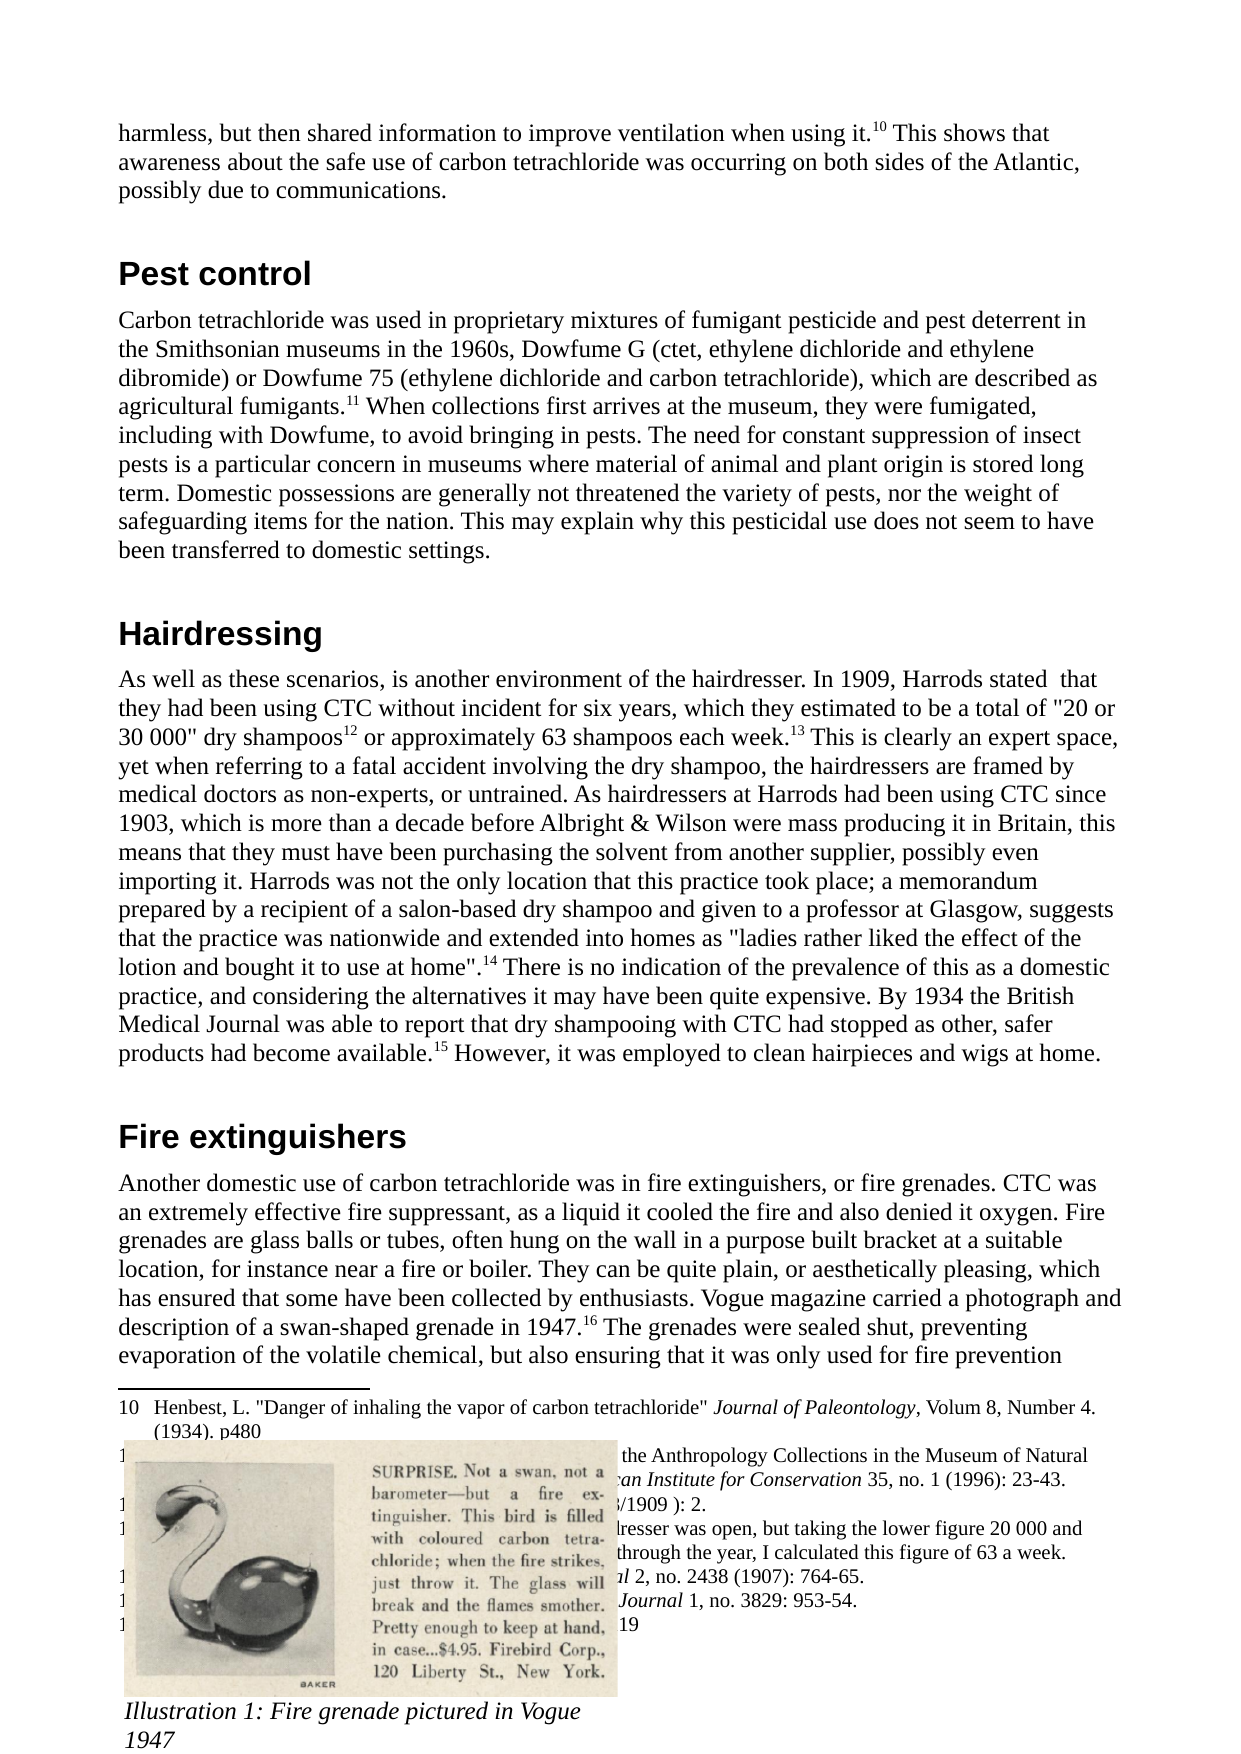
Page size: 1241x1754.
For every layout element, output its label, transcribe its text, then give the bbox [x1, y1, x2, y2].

text As well as these scenarios, is another environment of the hairdresser. In 1909, Harrods stated that they had been using CTC without incident for six years, which they estimated to be a total of "20 or 30 000" dry shampoos or approximately 63 shampoos each week. This is clearly an expert space, yet when referring to a fatal accident involving the dry shampoo, the hairdressers are framed by medical doctors as non-experts, or untrained. As hairdressers at Harrods had been using CTC since 1903, which is more than a decade before Albright & Wilson were mass producing it in Britain, this means that they must have been purchasing the solvent from another supplier, possibly even importing it. Harrods was not the only location that this practice took place; a memorandum prepared by a recipient of a salon-based dry shampoo and given to a professor at Glasgow, suggests that the practice was nationwide and extended into homes as "ladies rather liked the effect of the lotion and bought it to use at home". There is no indication of the prevalence of this as a domestic practice, and considering the alternatives it may have been quite expensive. By 1934 the British Medical Journal was able to report that dry shampooing with CTC had stopped as other, safer products had become available. However, it was employed to clean hairpieces and wigs at home. [118, 664, 1122, 1067]
subtitle Pest control [118, 254, 1122, 293]
text Henbest, L. "Danger of inhaling the vapor of carbon tetrachloride" Journal of Paleontology, Volum 8, Number 4. (1934). p480 [118, 1395, 1122, 1443]
text "The Dangers of the 'Dry Shampoo'." The Times (25/08/1909 ): 2. [618, 1491, 1122, 1516]
subtitle Hairdressing [118, 613, 1122, 652]
text "Carbon Tetrachloride Poisoning." The British Medical Journal 1, no. 3829: 953-54. [618, 1588, 1122, 1612]
text "Shop Hound: Marksman." Vogue, 1947 Sep 15 1947, 119 [618, 1612, 1122, 1636]
text I do not know how many days a week the Harrods hairdresser was open, but taking the lower figure 20 000 and rashly assuming a uniform distribution of hair washing through the year, I calculated this figure of 63 a week. [618, 1516, 1122, 1564]
picture [124, 1440, 618, 1697]
text Goldberg, Lisa. "A History of Pest Control Measures in the Anthropology Collections in the Museum of Natural History, Smithsonian Institution." Journal of the American Institute for Conservation 35, no. 1 (1996): 23-43. [618, 1443, 1122, 1491]
text Carbon tetrachloride was used in proprietary mixtures of fumigant pesticide and pest deterrent in the Smithsonian museums in the 1960s, Dowfume G (ctet, ethylene dichloride and ethylene dibromide) or Dowfume 75 (ethylene dichloride and carbon tetrachloride), which are described as agricultural fumigants. When collections first arrives at the museum, they were fumigated, including with Dowfume, to avoid bringing in pests. The need for constant suppression of insect pests is a particular concern in museums where material of animal and plant origin is stored long term. Domestic possessions are generally not threatened the variety of pests, nor the weight of safeguarding items for the nation. This may explain why this pesticidal use does not seem to have been transferred to domestic settings. [118, 305, 1122, 564]
text harmless, but then shared information to improve ventilation when using it. This shows that awareness about the safe use of carbon tetrachloride was occurring on both sides of the Atlantic, possibly due to communications. [118, 118, 1122, 204]
text Illustration 1: Fire grenade pictured in Vogue 1947 [124, 1697, 617, 1754]
text Another domestic use of carbon tetrachloride was in fire extinguishers, or fire grenades. CTC was an extremely effective fire suppressant, as a liquid it cooled the fire and also denied it oxygen. Fire grenades are glass balls or tubes, often hung on the wall in a purpose built bracket at a suitable location, for instance near a fire or boiler. They can be quite plain, or aesthetically pleasing, which has ensured that some have been collected by enthusiasts. Vogue magazine carried a photograph and description of a swan-shaped grenade in 1947. The grenades were sealed shut, preventing evaporation of the volatile chemical, but also ensuring that it was only used for fire prevention [118, 1168, 1122, 1369]
subtitle Fire extinguishers [118, 1117, 1122, 1155]
text "An Anaesthetic Shampoo." The British Medical Journal 2, no. 2438 (1907): 764-65. [618, 1564, 1122, 1588]
